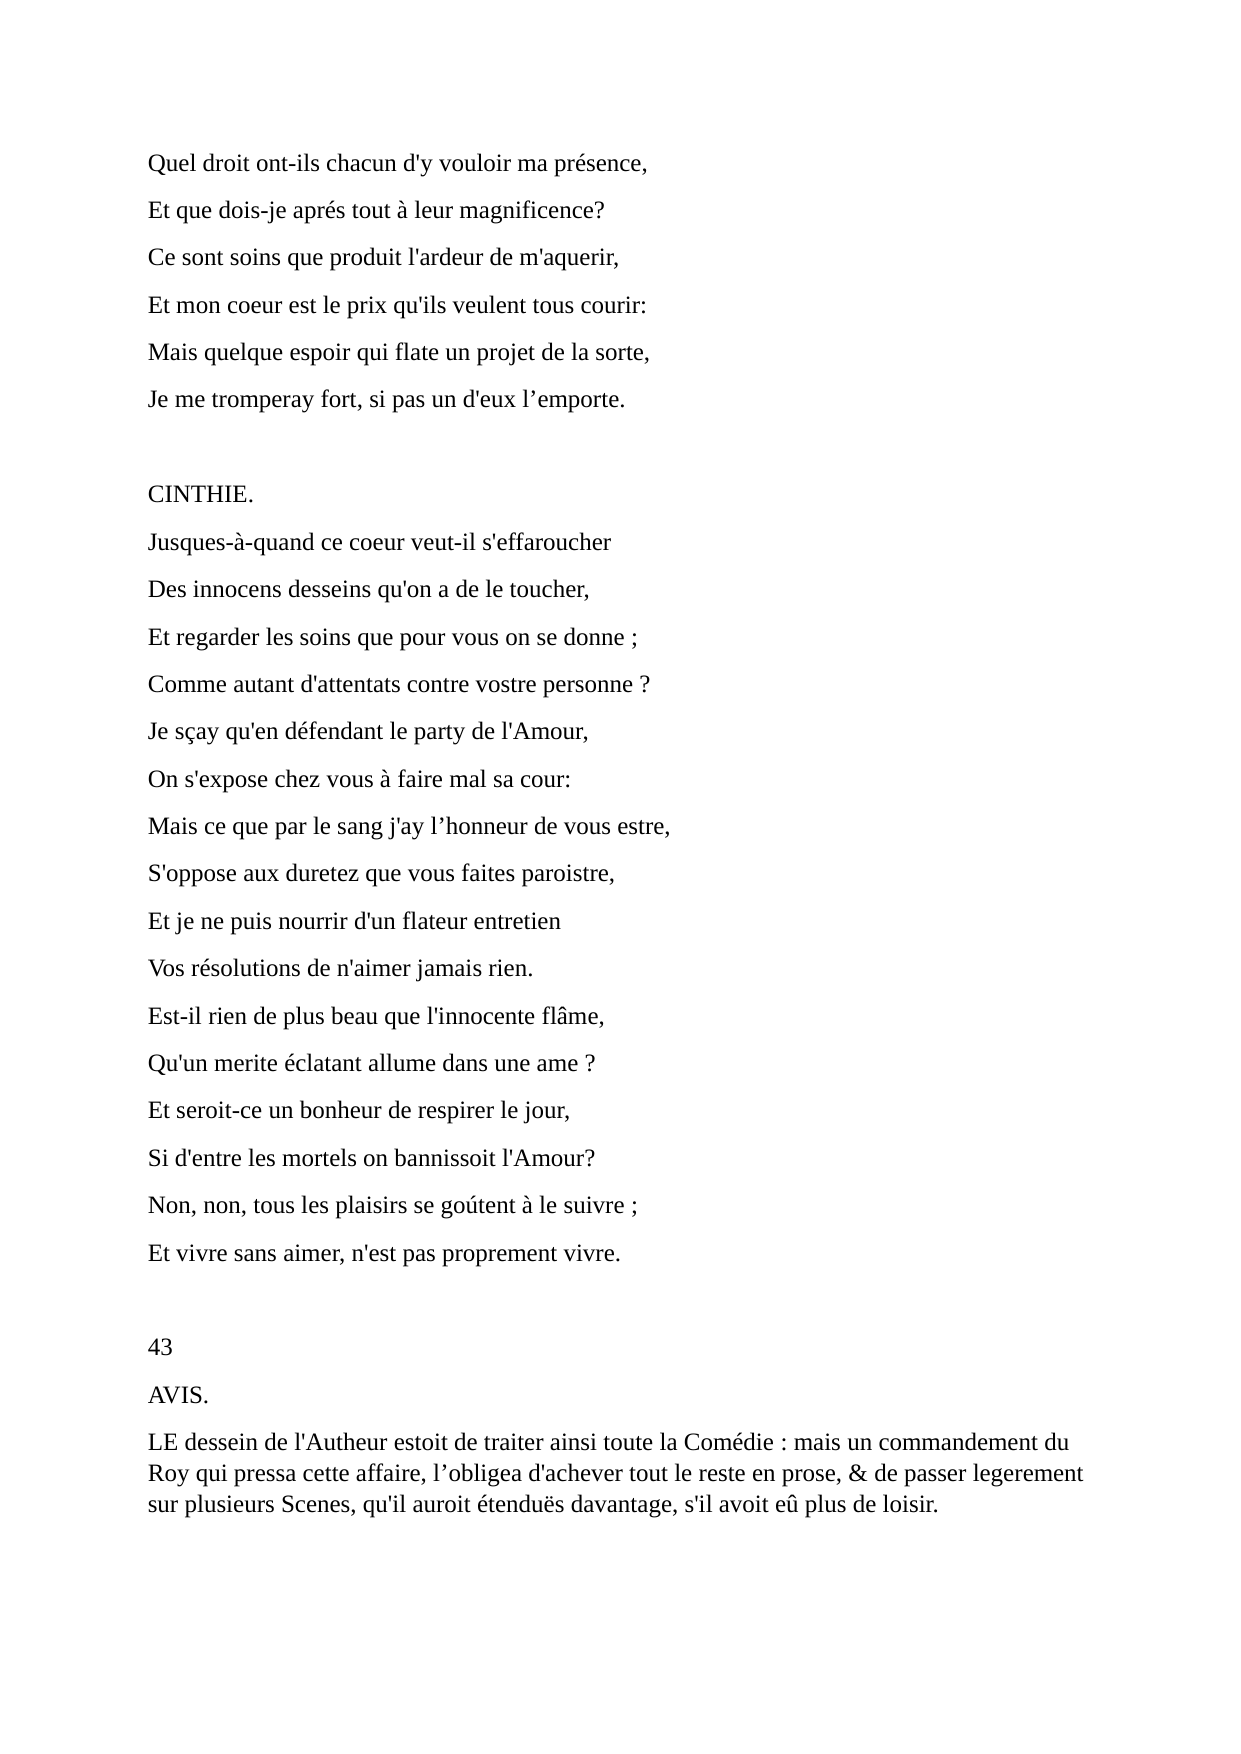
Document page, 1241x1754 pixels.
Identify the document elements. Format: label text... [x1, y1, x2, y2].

text Et seroit-ce un bonheur de respirer le jour, [148, 1096, 1093, 1124]
text Mais quelque espoir qui flate un projet de la sorte, [148, 337, 1093, 366]
text Ce sont soins que produit l'ardeur de m'aquerir, [148, 242, 1093, 271]
text Des innocens desseins qu'on a de le toucher, [148, 574, 1093, 603]
text Je me tromperay fort, si pas un d'eux l’emporte. [148, 384, 1093, 413]
text Quel droit ont-ils chacun d'y vouloir ma présence, [148, 148, 1093, 176]
text Est-il rien de plus beau que l'innocente flâme, [148, 1001, 1093, 1029]
text Et mon coeur est le prix qu'ils veulent tous courir: [148, 290, 1093, 318]
text Vos résolutions de n'aimer jamais rien. [148, 953, 1093, 982]
text AVIS. [148, 1380, 1093, 1409]
text Mais ce que par le sang j'ay l’honneur de vous estre, [148, 811, 1093, 840]
text Jusques-à-quand ce coeur veut-il s'effaroucher [148, 527, 1093, 556]
text Et je ne puis nourrir d'un flateur entretien [148, 906, 1093, 935]
text LE dessein de l'Autheur estoit de traiter ainsi toute la Comédie : mais un commandement du Roy qui pressa cette affaire, l’obligea d'achever tout le reste en prose, & de passer legerement sur plusieurs Scenes, qu'il auroit étenduës davantage, s'il avoit eû plus de loisir. [148, 1427, 1093, 1517]
text Non, non, tous les plaisirs se goútent à le suivre ; [148, 1190, 1093, 1219]
text Je sçay qu'en défendant le party de l'Amour, [148, 716, 1093, 745]
text Si d'entre les mortels on bannissoit l'Amour? [148, 1143, 1093, 1172]
text Comme autant d'attentats contre vostre personne ? [148, 669, 1093, 698]
text CINTHIE. [148, 479, 1093, 508]
text Et vivre sans aimer, n'est pas proprement vivre. [148, 1238, 1093, 1266]
text Et regarder les soins que pour vous on se donne ; [148, 622, 1093, 650]
text S'oppose aux duretez que vous faites paroistre, [148, 858, 1093, 887]
text On s'expose chez vous à faire mal sa cour: [148, 764, 1093, 792]
text Qu'un merite éclatant allume dans une ame ? [148, 1048, 1093, 1077]
text 43 [148, 1332, 1093, 1361]
text Et que dois-je aprés tout à leur magnificence? [148, 195, 1093, 224]
